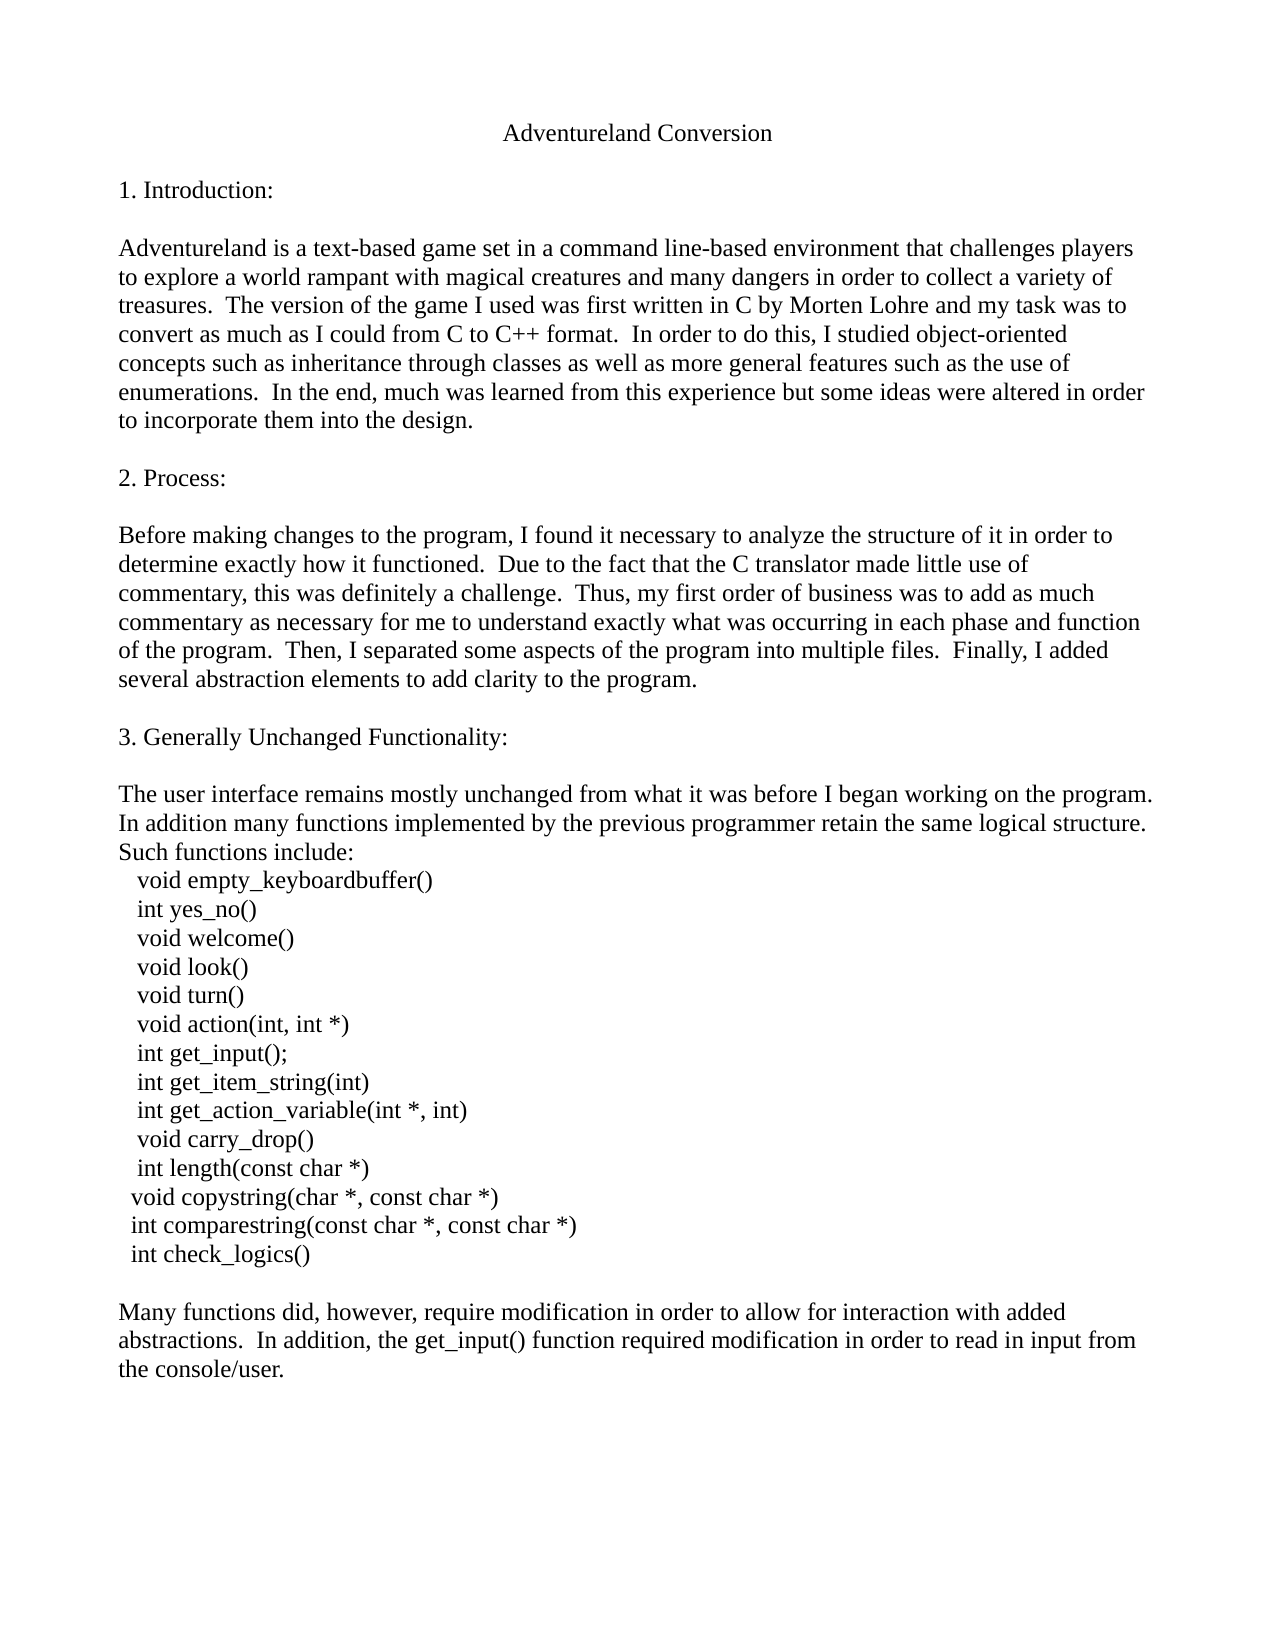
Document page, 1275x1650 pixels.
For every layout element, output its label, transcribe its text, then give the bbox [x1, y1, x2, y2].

text void carry_drop() [118, 1124, 1157, 1153]
text 3. Generally Unchanged Functionality: [118, 722, 1157, 751]
text int get_action_variable(int *, int) [118, 1096, 1157, 1124]
text The user interface remains mostly unchanged from what it was before I began working on the program. In addition many functions implemented by the previous programmer retain the same logical structure. Such functions include: [118, 779, 1157, 866]
text Before making changes to the program, I found it necessary to analyze the structure of it in order to determine exactly how it functioned. Due to the fact that the C translator made little use of commentary, this was definitely a challenge. Thus, my first order of business was to add as much commentary as necessary for me to understand exactly what was occurring in each phase and function of the program. Then, I separated some aspects of the program into multiple files. Finally, I added several abstraction elements to add clarity to the program. [118, 521, 1157, 693]
text Many functions did, however, require modification in order to allow for interaction with added abstractions. In addition, the get_input() function required modification in order to read in input from the console/user. [118, 1297, 1157, 1383]
text Adventureland is a text-based game set in a command line-based environment that challenges players to explore a world rampant with magical creatures and many dangers in order to collect a variety of treasures. The version of the game I used was first written in C by Morten Lohre and my task was to convert as much as I could from C to C++ format. In order to do this, I studied object-oriented concepts such as inheritance through classes as well as more general features such as the use of enumerations. In the end, much was learned from this experience but some ideas were altered in order to incorporate them into the design. [118, 233, 1157, 434]
text int comparestring(const char *, const char *) [118, 1211, 1157, 1239]
text void welcome() [118, 923, 1157, 952]
text 2. Process: [118, 463, 1157, 492]
text 1. Introduction: [118, 176, 1157, 204]
text int check_logics() [118, 1239, 1157, 1268]
text int get_item_string(int) [118, 1067, 1157, 1096]
text void empty_keyboardbuffer() [118, 866, 1157, 894]
text int yes_no() [118, 894, 1157, 923]
text void copystring(char *, const char *) [118, 1182, 1157, 1211]
text int get_input(); [118, 1038, 1157, 1067]
text void look() [118, 952, 1157, 981]
text int length(const char *) [118, 1153, 1157, 1182]
text Adventureland Conversion [118, 118, 1157, 147]
text void turn() [118, 981, 1157, 1009]
text void action(int, int *) [118, 1009, 1157, 1038]
